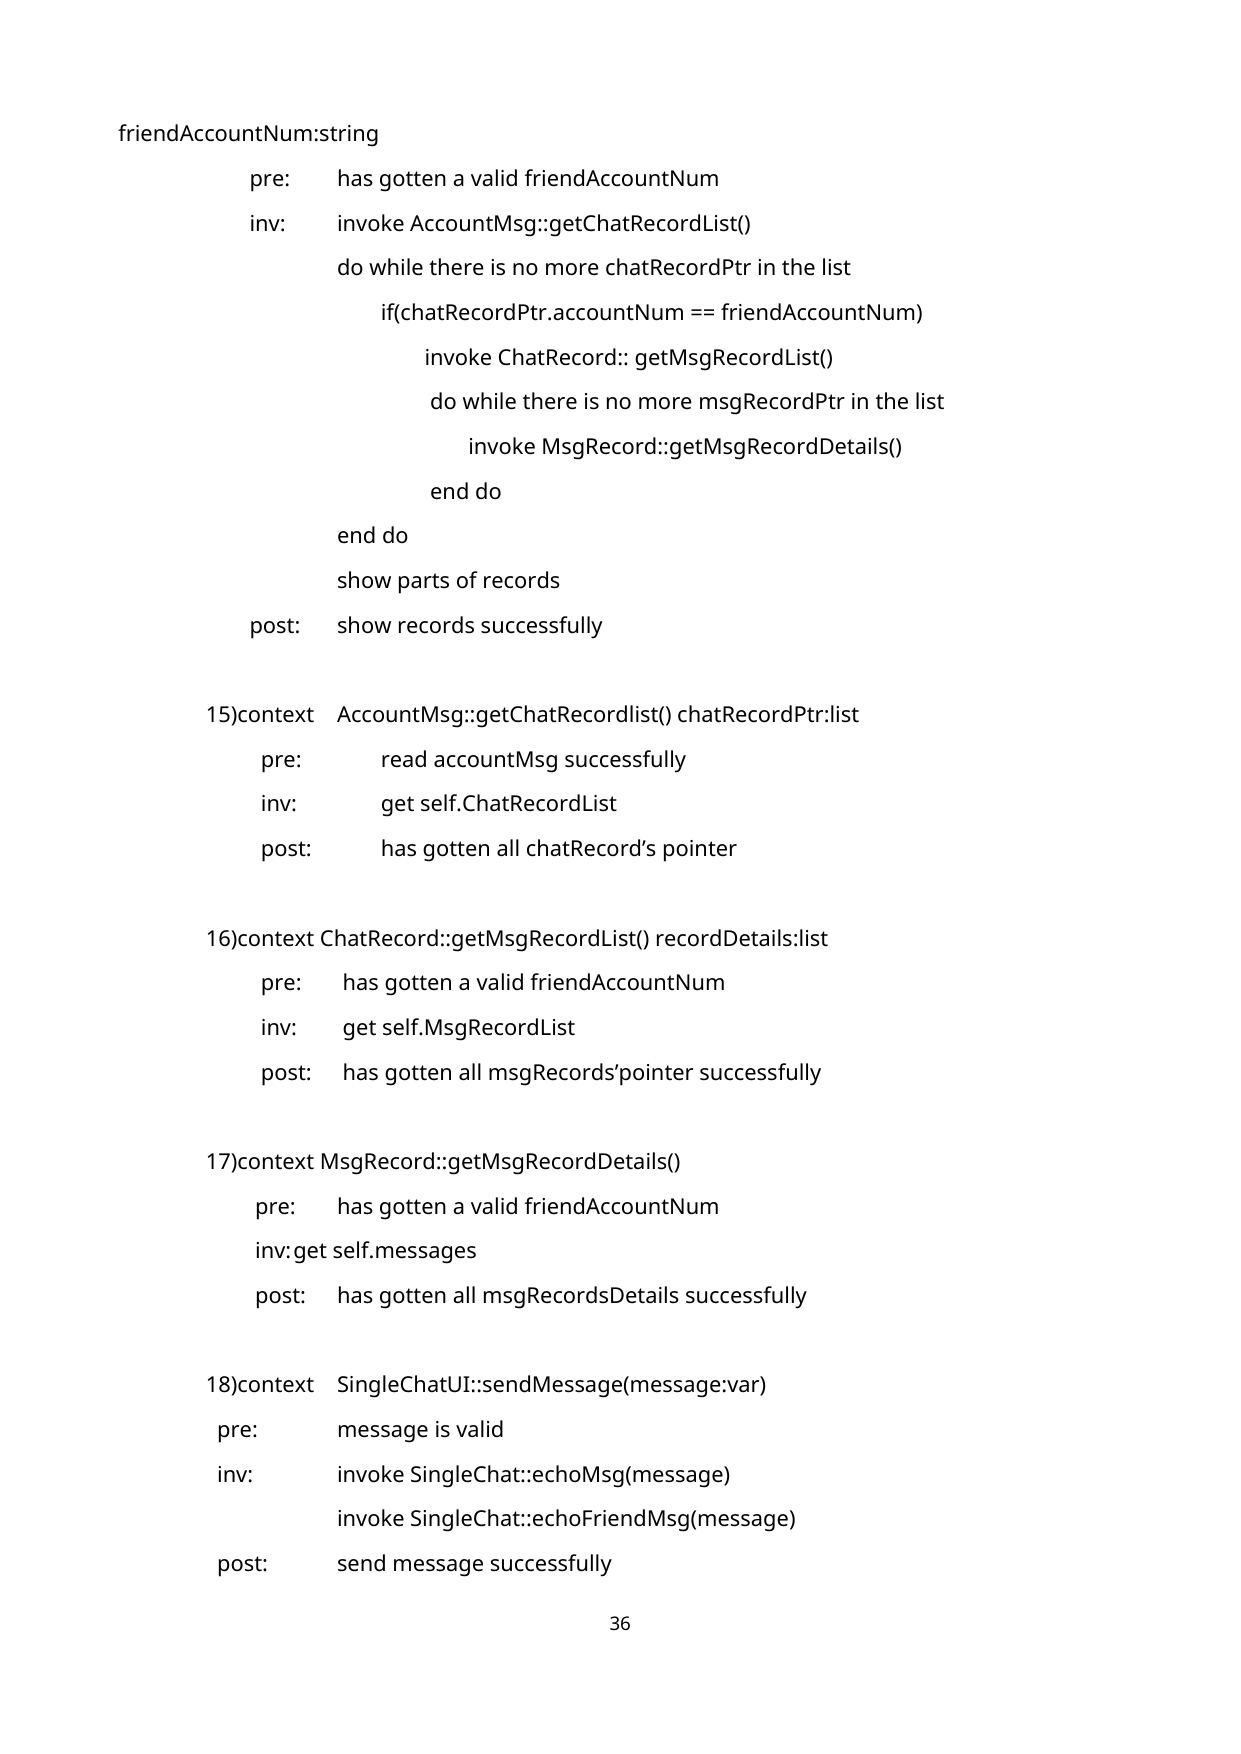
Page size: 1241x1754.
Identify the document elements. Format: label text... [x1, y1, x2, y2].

text invoke ChatRecord:: getMsgRecordList() [118, 342, 1122, 371]
text post: send message successfully [118, 1548, 1122, 1578]
text inv: invoke AccountMsg::getChatRecordList() [118, 207, 1122, 237]
text pre: has gotten a valid friendAccountNum [118, 967, 1122, 997]
text inv: get self.ChatRecordList [118, 788, 1122, 818]
text pre: has gotten a valid friendAccountNum [118, 1191, 1122, 1220]
text 15)context AccountMsg::getChatRecordlist() chatRecordPtr:list [118, 699, 1122, 729]
text if(chatRecordPtr.accountNum == friendAccountNum) [118, 297, 1122, 327]
text show parts of records [118, 565, 1122, 595]
text invoke SingleChat::echoFriendMsg(message) [118, 1503, 1122, 1533]
text post: has gotten all msgRecords’pointer successfully [118, 1057, 1122, 1086]
text pre: message is valid [118, 1414, 1122, 1444]
text invoke MsgRecord::getMsgRecordDetails() [118, 431, 1122, 461]
text inv: get self.messages [118, 1235, 1122, 1265]
text end do [118, 476, 1122, 505]
text do while there is no more msgRecordPtr in the list [118, 386, 1122, 416]
text end do [118, 520, 1122, 550]
text friendAccountNum:string [118, 118, 1122, 148]
text 16)context ChatRecord::getMsgRecordList() recordDetails:list [118, 922, 1122, 952]
text post: has gotten all chatRecord’s pointer [118, 833, 1122, 863]
text inv: invoke SingleChat::echoMsg(message) [118, 1459, 1122, 1488]
text post: has gotten all msgRecordsDetails successfully [118, 1280, 1122, 1310]
text post: show records successfully [118, 610, 1122, 639]
text pre: has gotten a valid friendAccountNum [118, 163, 1122, 193]
text pre: read accountMsg successfully [118, 744, 1122, 773]
text 18)context SingleChatUI::sendMessage(message:var) [118, 1369, 1122, 1399]
text inv: get self.MsgRecordList [118, 1012, 1122, 1042]
text do while there is no more chatRecordPtr in the list [118, 252, 1122, 282]
text 17)context MsgRecord::getMsgRecordDetails() [118, 1146, 1122, 1176]
